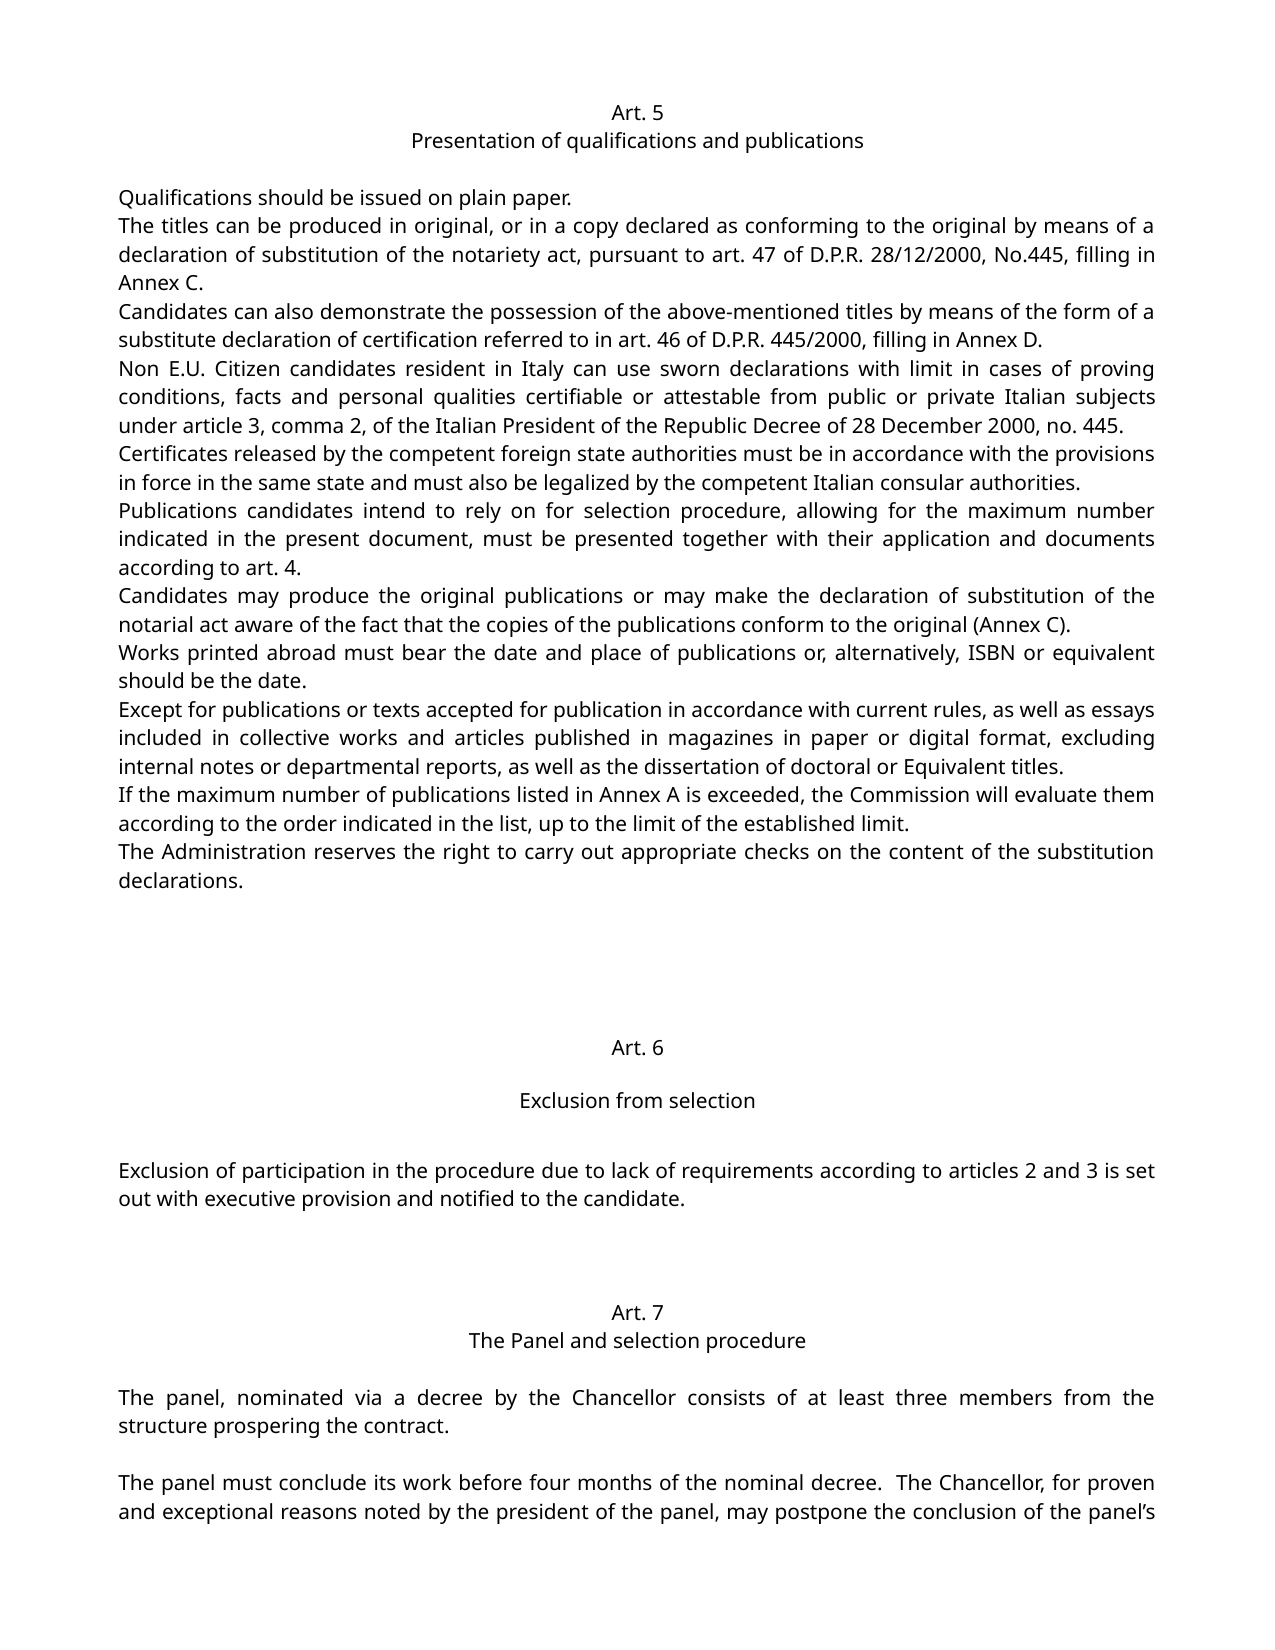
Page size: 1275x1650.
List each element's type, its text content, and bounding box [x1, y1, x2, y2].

subtitle Exclusion from selection [118, 1086, 1157, 1115]
text If the maximum number of publications listed in Annex A is exceeded, the Commission will evaluate them according to the order indicated in the list, up to the limit of the established limit. [118, 780, 1157, 837]
text The Panel and selection procedure [118, 1326, 1157, 1355]
text Publications candidates intend to rely on for selection procedure, allowing for the maximum number indicated in the present document, must be presented together with their application and documents according to art. 4. [118, 496, 1157, 581]
text Presentation of qualifications and publications [118, 126, 1157, 155]
subtitle Art. 6 [118, 1033, 1157, 1061]
text Art. 7 [118, 1298, 1157, 1326]
text Exclusion of participation in the procedure due to lack of requirements according to articles 2 and 3 is set out with executive provision and notified to the candidate. [118, 1156, 1157, 1213]
text The panel must conclude its work before four months of the nominal decree. The Chancellor, for proven and exceptional reasons noted by the president of the panel, may postpone the conclusion of the panel’s [118, 1468, 1157, 1525]
text Works printed abroad must bear the date and place of publications or, alternatively, ISBN or equivalent should be the date. [118, 638, 1157, 695]
text Non E.U. Citizen candidates resident in Italy can use sworn declarations with limit in cases of proving conditions, facts and personal qualities certifiable or attestable from public or private Italian subjects under article 3, comma 2, of the Italian President of the Republic Decree of 28 December 2000, no. 445. [118, 354, 1157, 439]
text The titles can be produced in original, or in a copy declared as conforming to the original by means of a declaration of substitution of the notariety act, pursuant to art. 47 of D.P.R. 28/12/2000, No.445, filling in Annex C. [118, 212, 1157, 297]
text Candidates can also demonstrate the possession of the above-mentioned titles by means of the form of a substitute declaration of certification referred to in art. 46 of D.P.R. 445/2000, filling in Annex D. [118, 297, 1157, 354]
text Certificates released by the competent foreign state authorities must be in accordance with the provisions in force in the same state and must also be legalized by the competent Italian consular authorities. [118, 439, 1157, 496]
text Except for publications or texts accepted for publication in accordance with current rules, as well as essays included in collective works and articles published in magazines in paper or digital format, excluding internal notes or departmental reports, as well as the dissertation of doctoral or Equivalent titles. [118, 695, 1157, 780]
text Candidates may produce the original publications or may make the declaration of substitution of the notarial act aware of the fact that the copies of the publications conform to the original (Annex C). [118, 581, 1157, 638]
text Art. 5 [118, 98, 1157, 126]
text The panel, nominated via a decree by the Chancellor consists of at least three members from the structure prospering the contract. [118, 1383, 1157, 1440]
text Qualifications should be issued on plain paper. [118, 183, 1157, 212]
text The Administration reserves the right to carry out appropriate checks on the content of the substitution declarations. [118, 837, 1157, 894]
